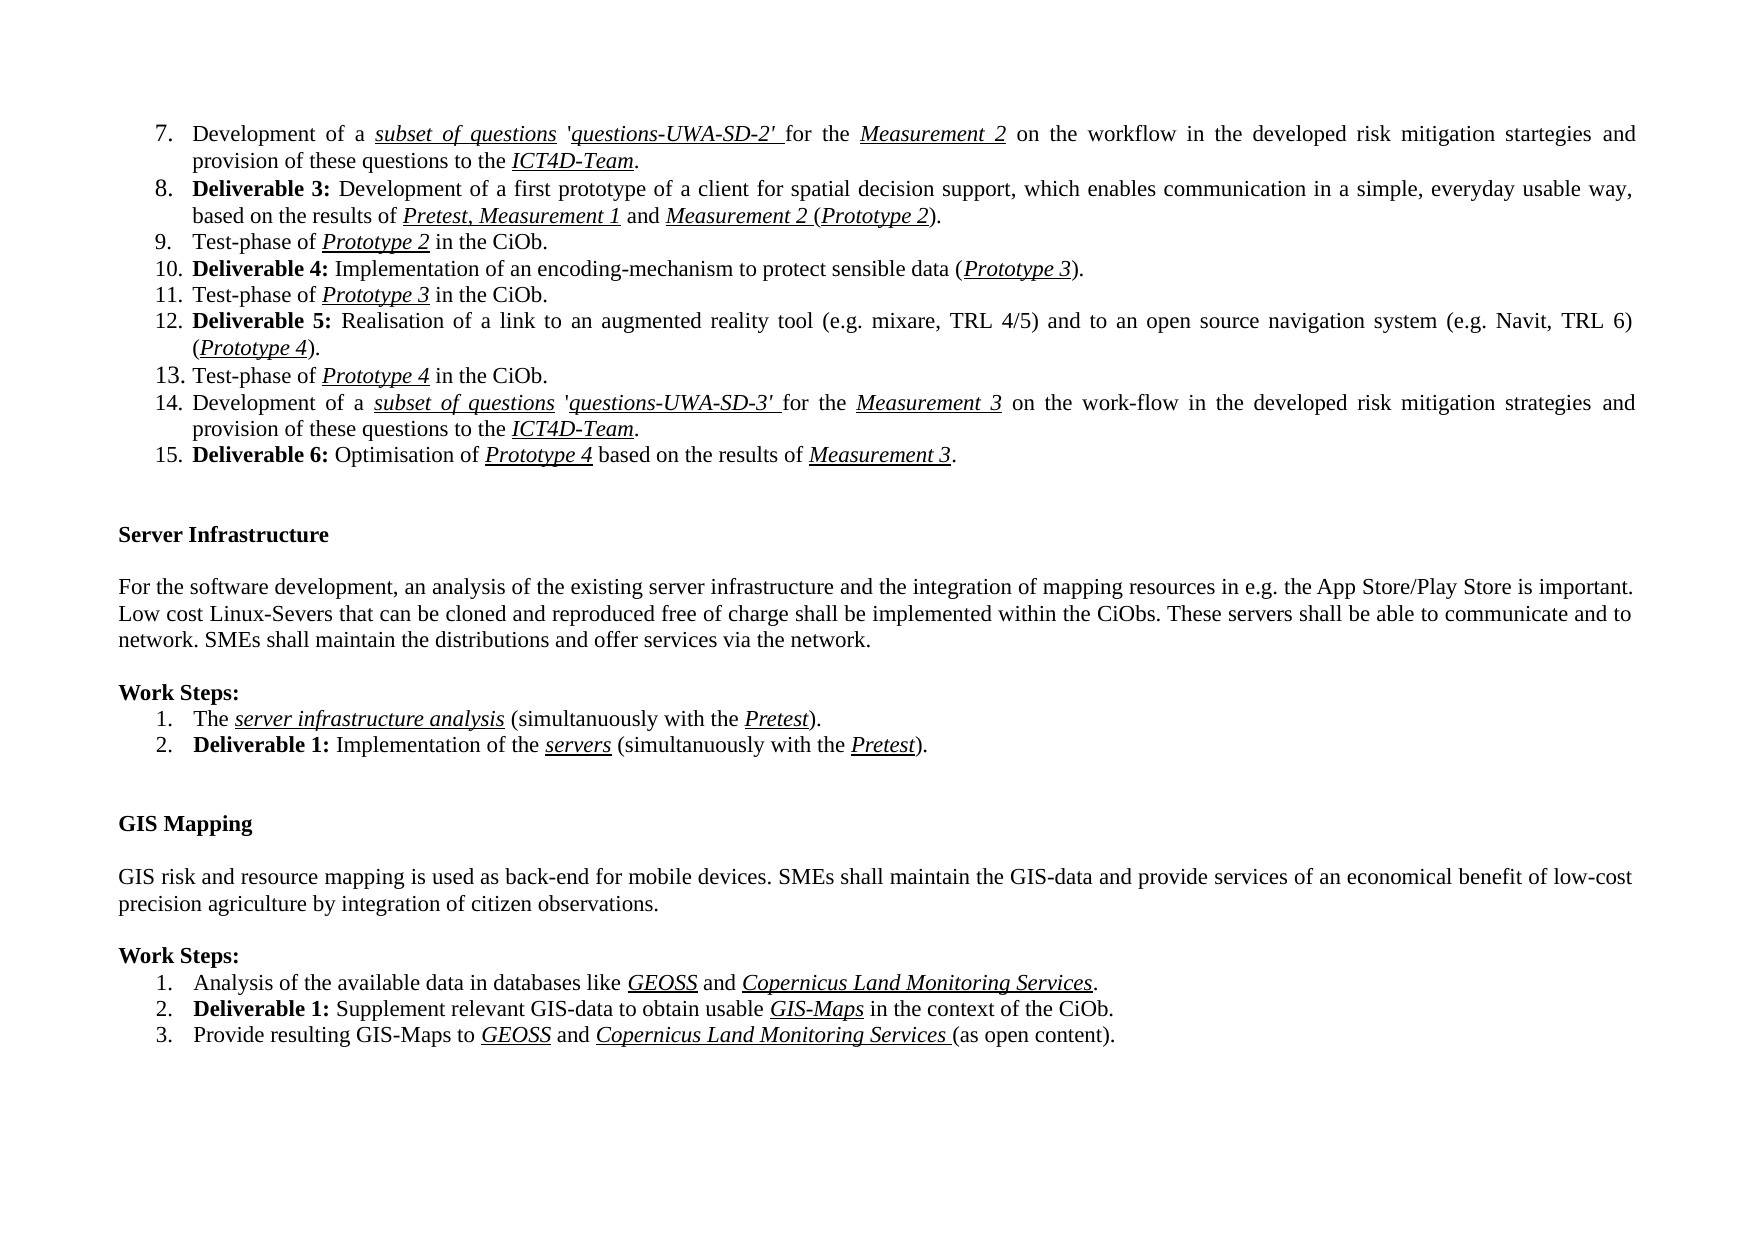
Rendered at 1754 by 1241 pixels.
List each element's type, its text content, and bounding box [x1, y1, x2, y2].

list Analysis of the available data in databases like GEOSS and Copernicus Land Monitoring Services. [156, 969, 1636, 995]
list Test-phase of Prototype 4 in the CiOb. [154, 360, 1636, 389]
text For the software development, an analysis of the existing server infrastructure and the integration of mapping resources in e.g. the App Store/Play Store is important. Low cost Linux-Severs that can be cloned and reproduced free of charge shall be implemented within the CiObs. These servers shall be able to communicate and to network. SMEs shall maintain the distributions and offer services via the network. [118, 573, 1636, 652]
text Work Steps: [118, 942, 1636, 969]
list Deliverable 4: Implementation of an encoding-mechanism to protect sensible data (Prototype 3). [154, 255, 1636, 281]
list Server Infrastructure [118, 521, 1636, 547]
text Work Steps: [118, 679, 1636, 705]
list Deliverable 6: Optimisation of Prototype 4 based on the results of Measurement 3. [154, 442, 1636, 468]
text GIS risk and resource mapping is used as back-end for mobile devices. SMEs shall maintain the GIS-data and provide services of an economical benefit of low-cost precision agriculture by integration of citizen observations. [118, 863, 1636, 916]
list Deliverable 1: Implementation of the servers (simultanuously with the Pretest). [156, 731, 1636, 758]
list Provide resulting GIS-Maps to GEOSS and Copernicus Land Monitoring Services (as open content). [156, 1021, 1636, 1048]
list Deliverable 1: Supplement relevant GIS-data to obtain usable GIS-Maps in the context of the CiOb. [156, 995, 1636, 1021]
list The server infrastructure analysis (simultanuously with the Pretest). [156, 705, 1636, 731]
text GIS Mapping [118, 811, 1636, 837]
list Deliverable 5: Realisation of a link to an augmented reality tool (e.g. mixare, TRL 4/5) and to an open source navigation system (e.g. Navit, TRL 6) (Prototype 4). [154, 307, 1636, 360]
list Test-phase of Prototype 2 in the CiOb. [154, 228, 1636, 255]
list Deliverable 3: Development of a first prototype of a client for spatial decision support, which enables communication in a simple, everyday usable way, based on the results of Pretest, Measurement 1 and Measurement 2 (Prototype 2). [154, 173, 1636, 228]
list Test-phase of Prototype 3 in the CiOb. [154, 281, 1636, 307]
list Development of a subset of questions 'questions-UWA-SD-3' for the Measurement 3 on the work-flow in the developed risk mitigation strategies and provision of these questions to the ICT4D-Team. [154, 389, 1636, 442]
list Development of a subset of questions 'questions-UWA-SD-2' for the Measurement 2 on the workflow in the developed risk mitigation startegies and provision of these questions to the ICT4D-Team. [154, 118, 1636, 173]
